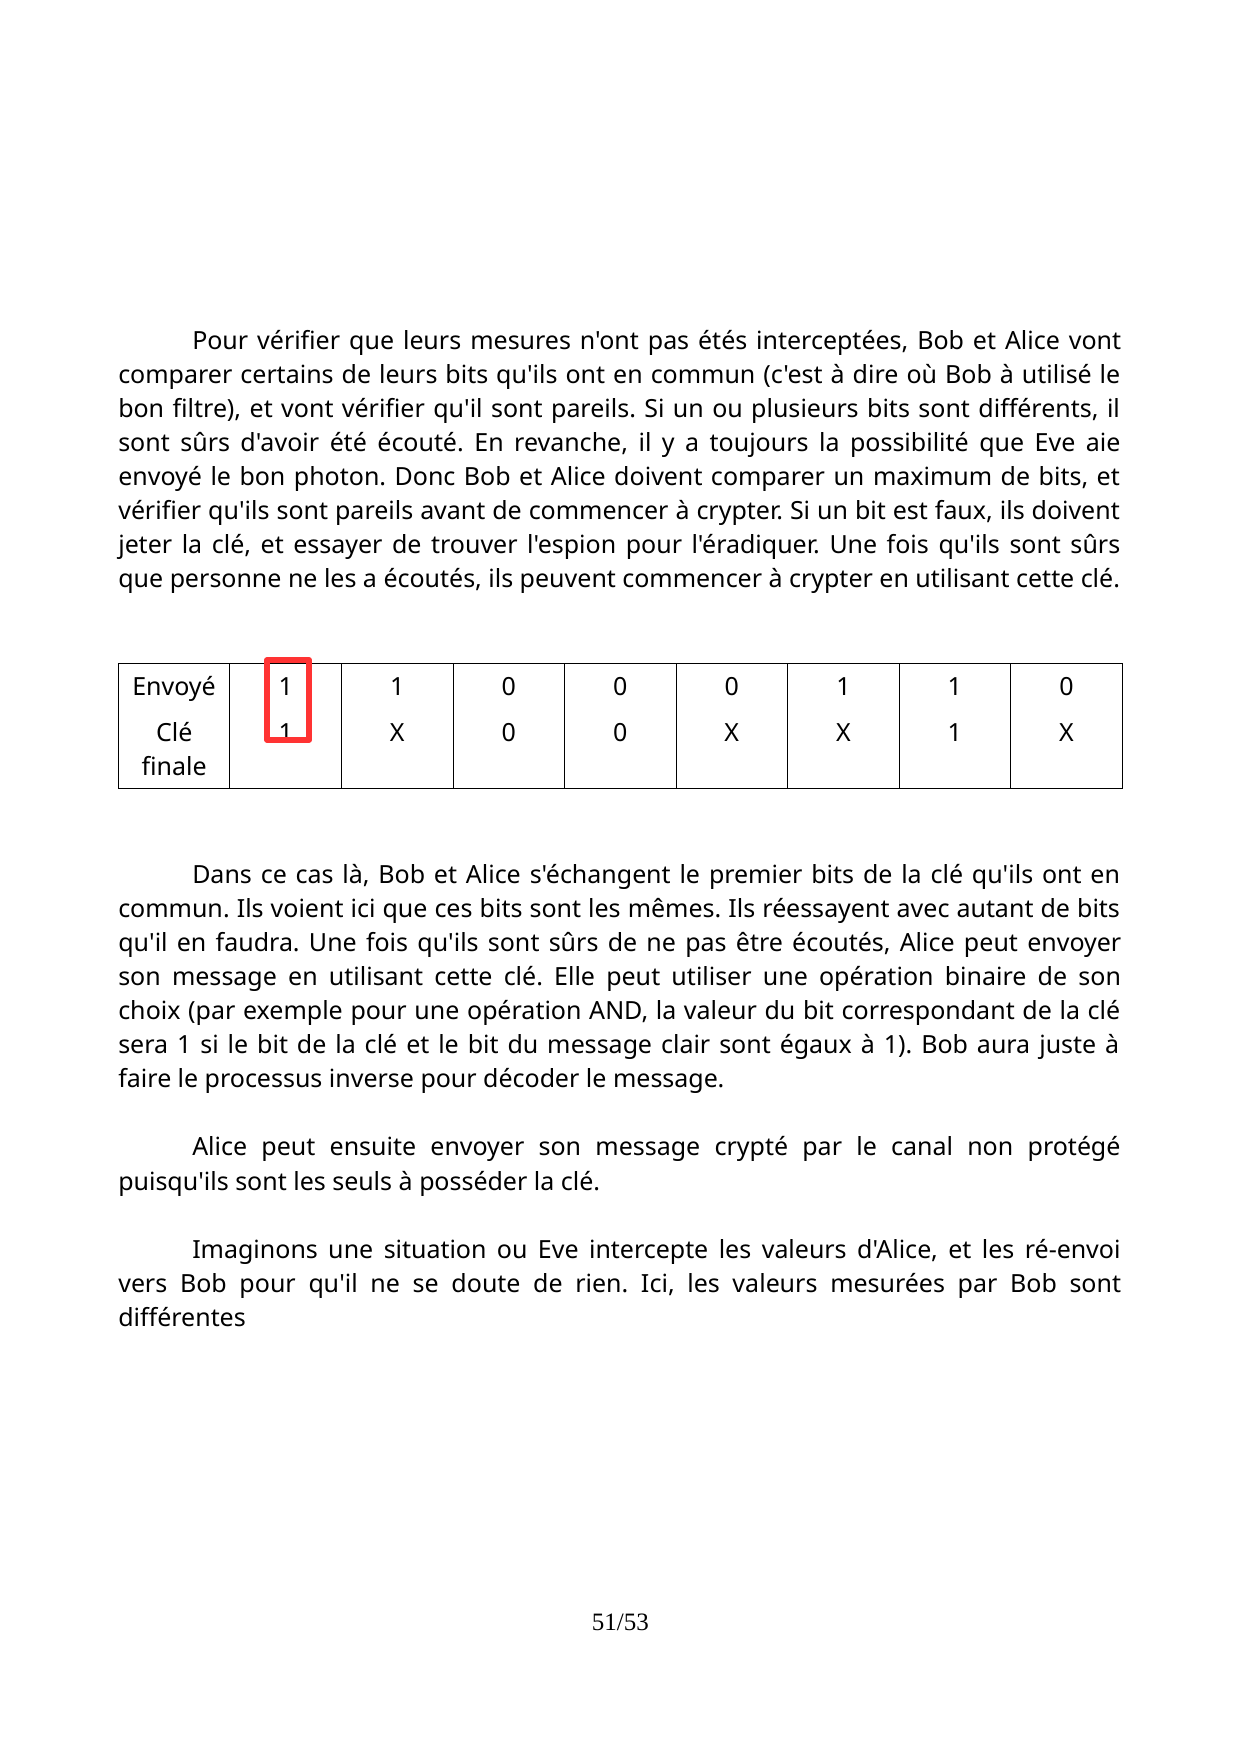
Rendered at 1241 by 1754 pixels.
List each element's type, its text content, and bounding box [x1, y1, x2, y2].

table_cell 1 [900, 709, 1010, 788]
text Imaginons une situation ou Eve intercepte les valeurs d'Alice, et les ré-envoi vers Bob pour qu'il ne se doute de rien. Ici, les valeurs mesurées par Bob sont différentes [118, 1231, 1122, 1333]
table_cell X [1011, 709, 1122, 788]
table_header 1 [788, 664, 899, 709]
table_header 0 [1011, 664, 1122, 709]
table_header 1 [342, 664, 453, 709]
table_cell 0 [565, 709, 676, 788]
table_header 1 [900, 664, 1010, 709]
table_header 1 [270, 664, 306, 709]
text Dans ce cas là, Bob et Alice s'échangent le premier bits de la clé qu'ils ont en commun. Ils voient ici que ces bits sont les mêmes. Ils réessayent avec autant de bits qu'il en faudra. Une fois qu'ils sont sûrs de ne pas être écoutés, Alice peut envoyer son message en utilisant cette clé. Elle peut utiliser une opération binaire de son choix (par exemple pour une opération AND, la valeur du bit correspondant de la clé sera 1 si le bit de la clé et le bit du message clair sont égaux à 1). Bob aura juste à faire le processus inverse pour décoder le message. [118, 857, 1122, 1095]
table_header [312, 664, 341, 709]
table_cell X [342, 709, 453, 788]
table_header 0 [454, 664, 564, 709]
table_header [230, 664, 264, 709]
text Alice peut ensuite envoyer son message crypté par le canal non protégé puisqu'ils sont les seuls à posséder la clé. [118, 1129, 1122, 1197]
table_header Envoyé [119, 664, 229, 709]
table_header 0 [565, 664, 676, 709]
table_cell 1 [230, 709, 341, 788]
table_cell Clé finale [119, 709, 229, 788]
table_header 0 [677, 664, 787, 709]
table_cell 0 [454, 709, 564, 788]
text Pour vérifier que leurs mesures n'ont pas étés interceptées, Bob et Alice vont comparer certains de leurs bits qu'ils ont en commun (c'est à dire où Bob à utilisé le bon filtre), et vont vérifier qu'il sont pareils. Si un ou plusieurs bits sont différents, il sont sûrs d'avoir été écouté. En revanche, il y a toujours la possibilité que Eve aie envoyé le bon photon. Donc Bob et Alice doivent comparer un maximum de bits, et vérifier qu'ils sont pareils avant de commencer à crypter. Si un bit est faux, ils doivent jeter la clé, et essayer de trouver l'espion pour l'éradiquer. Une fois qu'ils sont sûrs que personne ne les a écoutés, ils peuvent commencer à crypter en utilisant cette clé. [118, 322, 1122, 595]
table_cell X [788, 709, 899, 788]
table_cell X [677, 709, 787, 788]
